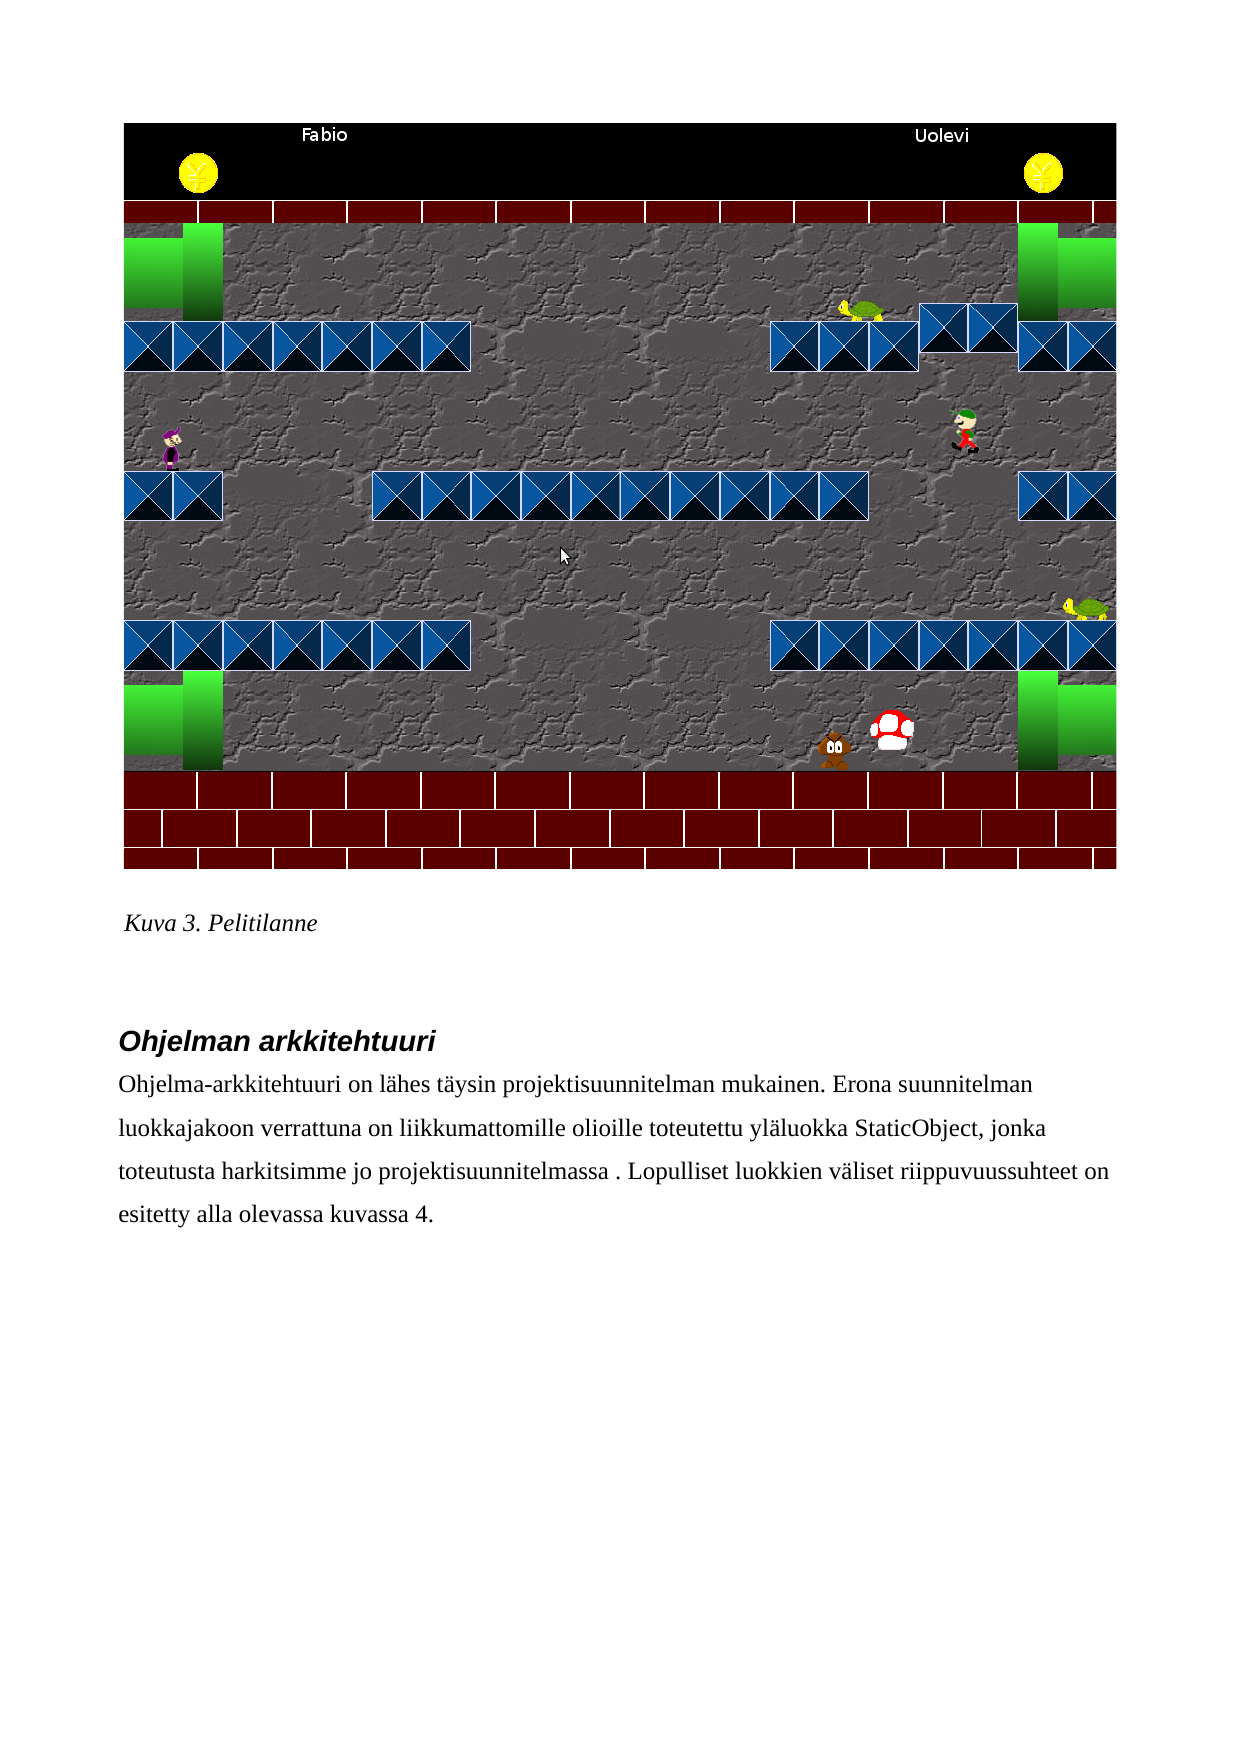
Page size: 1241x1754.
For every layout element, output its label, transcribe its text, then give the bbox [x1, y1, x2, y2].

picture [123, 123, 1117, 869]
text Ohjelma-arkkitehtuuri on lähes täysin projektisuunnitelman mukainen. Erona suunnitelman luokkajakoon verrattuna on liikkumattomille olioille toteutettu yläluokka StaticObject, jonka toteutusta harkitsimme jo projektisuunnitelmassa . Lopulliset luokkien väliset riippuvuussuhteet on esitetty alla olevassa kuvassa 4. [118, 1069, 1122, 1228]
subtitle Ohjelman arkkitehtuuri [118, 1023, 1122, 1057]
table_cell Kuva 3. Pelitilanne [118, 903, 1122, 943]
table_header [118, 118, 1122, 903]
